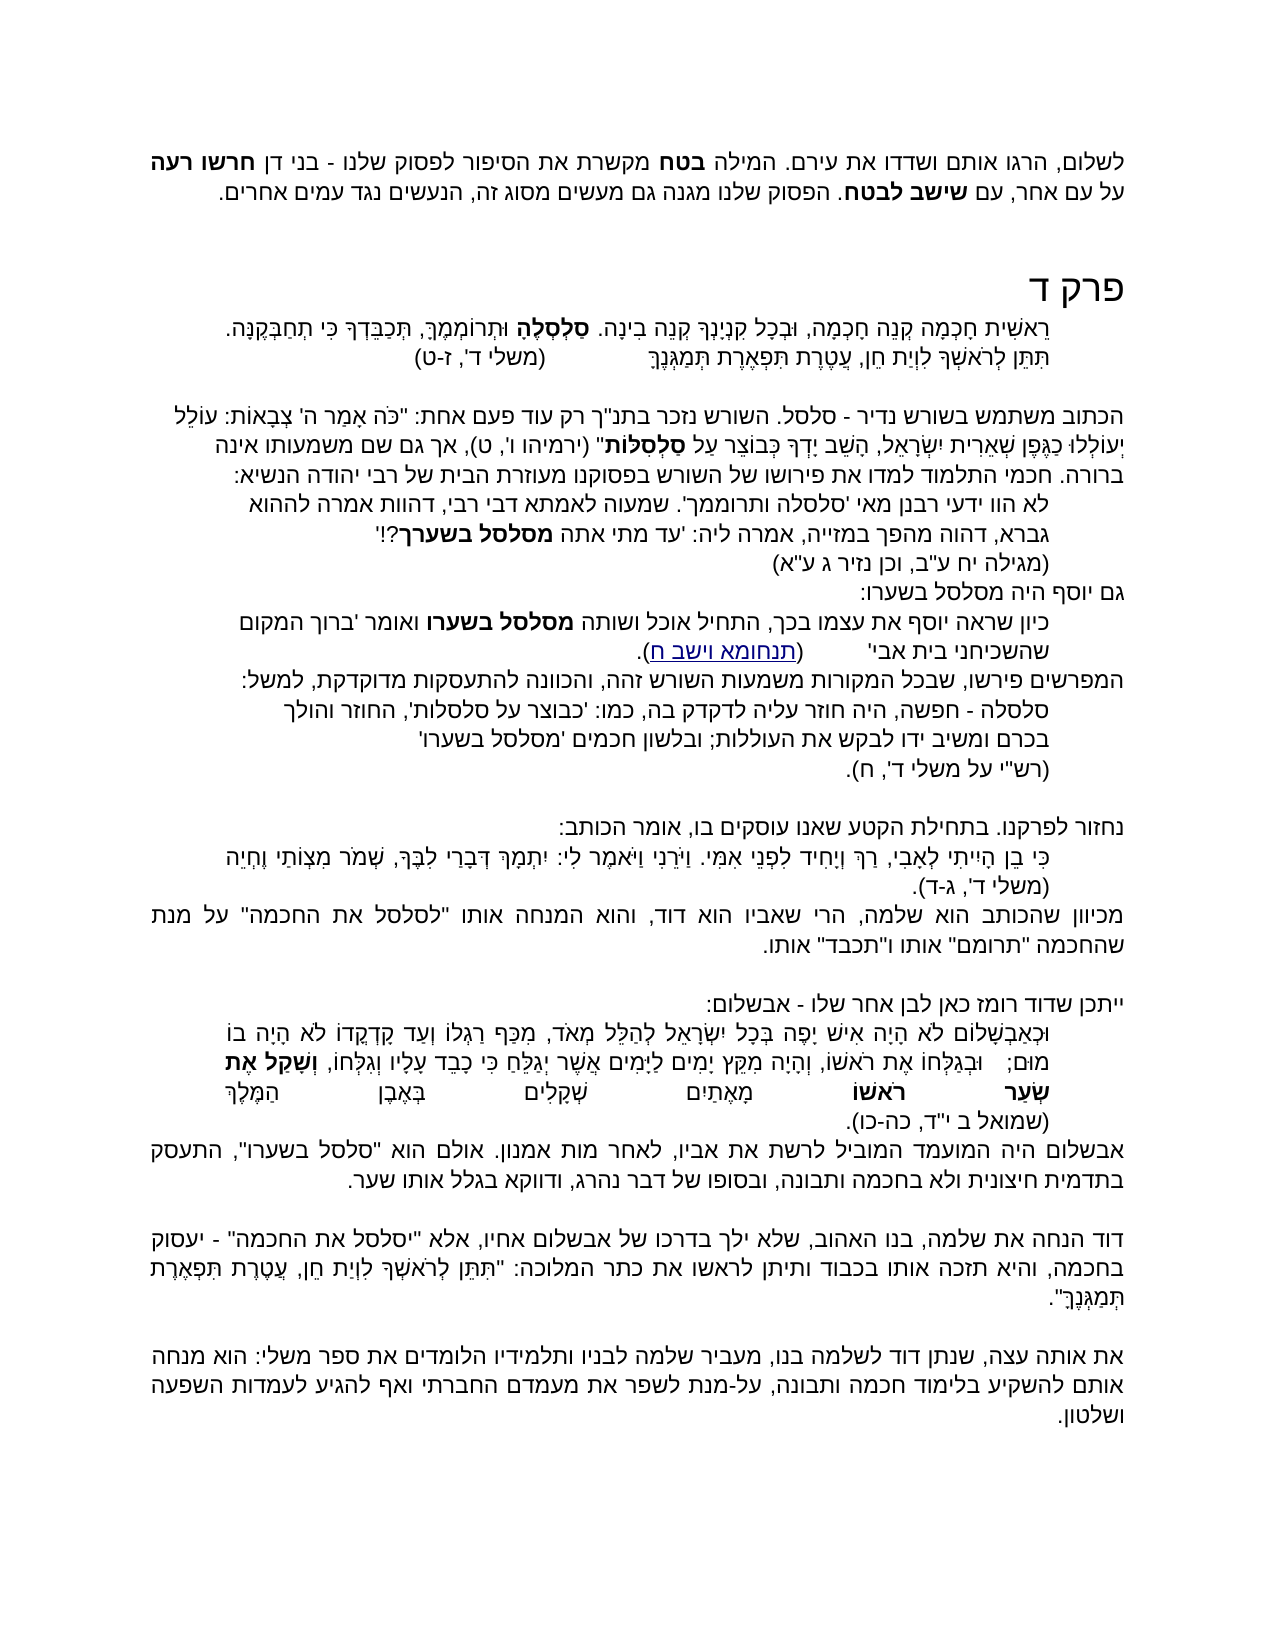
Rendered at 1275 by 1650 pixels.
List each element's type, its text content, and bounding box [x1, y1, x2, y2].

text לא הוו ידעי רבנן מאי 'סלסלה ותרוממך'. שמעוה לאמתא דבי רבי, דהוות אמרה לההוא גברא, דהוה מהפך במזייה, אמרה ליה: 'עד מתי אתה מסלסל בשערך?!' (מגילה יח ע"ב, וכן נזיר ג ע"א) [225, 492, 1050, 576]
text את אותה עצה, שנתן דוד לשלמה בנו, מעביר שלמה לבניו ותלמידיו הלומדים את ספר משלי: הוא מנחה אותם להשקיע בלימוד חכמה ותבונה, על-מנת לשפר את מעמדם החברתי ואף להגיע לעמדות השפעה ושלטון. [150, 1344, 1125, 1428]
text אבשלום היה המועמד המוביל לרשת את אביו, לאחר מות אמנון. אולם הוא "סלסל בשערו", התעסק בתדמית חיצונית ולא בחכמה ותבונה, ובסופו של דבר נהרג, ודווקא בגלל אותו שער. [150, 1138, 1125, 1193]
text וּכְאַבְשָׁלוֹם לֹא הָיָה אִישׁ יָפֶה בְּכָל יִשְׂרָאֵל לְהַלֵּל מְאֹד, מִכַּף רַגְלוֹ וְעַד קָדְקֳדוֹ לֹא הָיָה בוֹ מוּם; וּבְגַלְּחוֹ אֶת רֹאשׁוֹ, וְהָיָה מִקֵּץ יָמִים לַיָּמִים אֲשֶׁר יְגַלֵּחַ כִּי כָבֵד עָלָיו וְגִלְּחוֹ, וְשָׁקַל אֶת שְׂעַר רֹאשׁוֹ מָאֶתַיִם שְׁקָלִים בְּאֶבֶן הַמֶּלֶךְ (שמואל ב י"ד, כה-כו). [225, 1021, 1050, 1134]
text גם יוסף היה מסלסל בשערו: [150, 580, 1125, 606]
text כיון שראה יוסף את עצמו בכך, התחיל אוכל ושותה מסלסל בשערו ואומר 'ברוך המקום שהשכיחני בית אבי' (תנחומא וישב ח). [225, 609, 1050, 664]
text נחזור לפרקנו. בתחילת הקטע שאנו עוסקים בו, אומר הכותב: [150, 815, 1125, 841]
text הכתוב משתמש בשורש נדיר - סלסל. השורש נזכר בתנ"ך רק עוד פעם אחת: "כֹּה אָמַר ה' צְבָאוֹת: עוֹלֵל יְעוֹלְלוּ כַגֶּפֶן שְׁאֵרִית יִשְׂרָאֵל, הָשֵׁב יָדְךָ כְּבוֹצֵר עַל סַלְסִלּוֹת" (ירמיהו ו', ט), אך גם שם משמעותו אינה ברורה. חכמי התלמוד למדו את פירושו של השורש בפסוקנו מעוזרת הבית של רבי יהודה הנשיא: [150, 404, 1125, 488]
text פרק ד [150, 267, 1125, 309]
text כִּי בֵן הָיִיתִי לְאָבִי, רַךְ וְיָחִיד לִפְנֵי אִמִּי. וַיֹּרֵנִי וַיֹּאמֶר לִי: יִתְמָךְ דְּבָרַי לִבֶּךָ, שְׁמֹר מִצְו‍ֹתַי וֶחְיֵה (משלי ד', ג-ד). [225, 844, 1050, 899]
text לשלום, הרגו אותם ושדדו את עירם. המילה בטח מקשרת את הסיפור לפסוק שלנו - בני דן חרשו רעה על עם אחר, עם שישב לבטח. הפסוק שלנו מגנה גם מעשים מסוג זה, הנעשים נגד עמים אחרים. [150, 150, 1125, 205]
text דוד הנחה את שלמה, בנו האהוב, שלא ילך בדרכו של אבשלום אחיו, אלא "יסלסל את החכמה" - יעסוק בחכמה, והיא תזכה אותו בכבוד ותיתן לראשו את כתר המלוכה: "תִּתֵּן לְרֹאשְׁךָ לִוְיַת חֵן, עֲטֶרֶת תִּפְאֶרֶת תְּמַגְּנֶךָּ". [150, 1226, 1125, 1311]
text ייתכן שדוד רומז כאן לבן אחר שלו - אבשלום: [150, 991, 1125, 1017]
text מכיוון שהכותב הוא שלמה, הרי שאביו הוא דוד, והוא המנחה אותו "לסלסל את החכמה" על מנת שהחכמה "תרומם" אותו ו"תכבד" אותו. [150, 903, 1125, 958]
text סלסלה - חפשה, היה חוזר עליה לדקדק בה, כמו: 'כבוצר על סלסלות', החוזר והולך בכרם ומשיב ידו לבקש את העוללות; ובלשון חכמים 'מסלסל בשערו' (רש"י על משלי ד', ח). [225, 697, 1050, 782]
text רֵאשִׁית חָכְמָה קְנֵה חָכְמָה, וּבְכָל קִנְיָנְךָ קְנֵה בִינָה. סַלְסְלֶהָ וּתְרוֹמְמֶךָּ, תְּכַבֵּדְךָ כִּי תְחַבְּקֶנָּה. תִּתֵּן לְרֹאשְׁךָ לִוְיַת חֵן, עֲטֶרֶת תִּפְאֶרֶת תְּמַגְּנֶךָּ (משלי ד', ז-ט) [225, 316, 1050, 371]
text המפרשים פירשו, שבכל המקורות משמעות השורש זהה, והכוונה להתעסקות מדוקדקת, למשל: [150, 668, 1125, 694]
